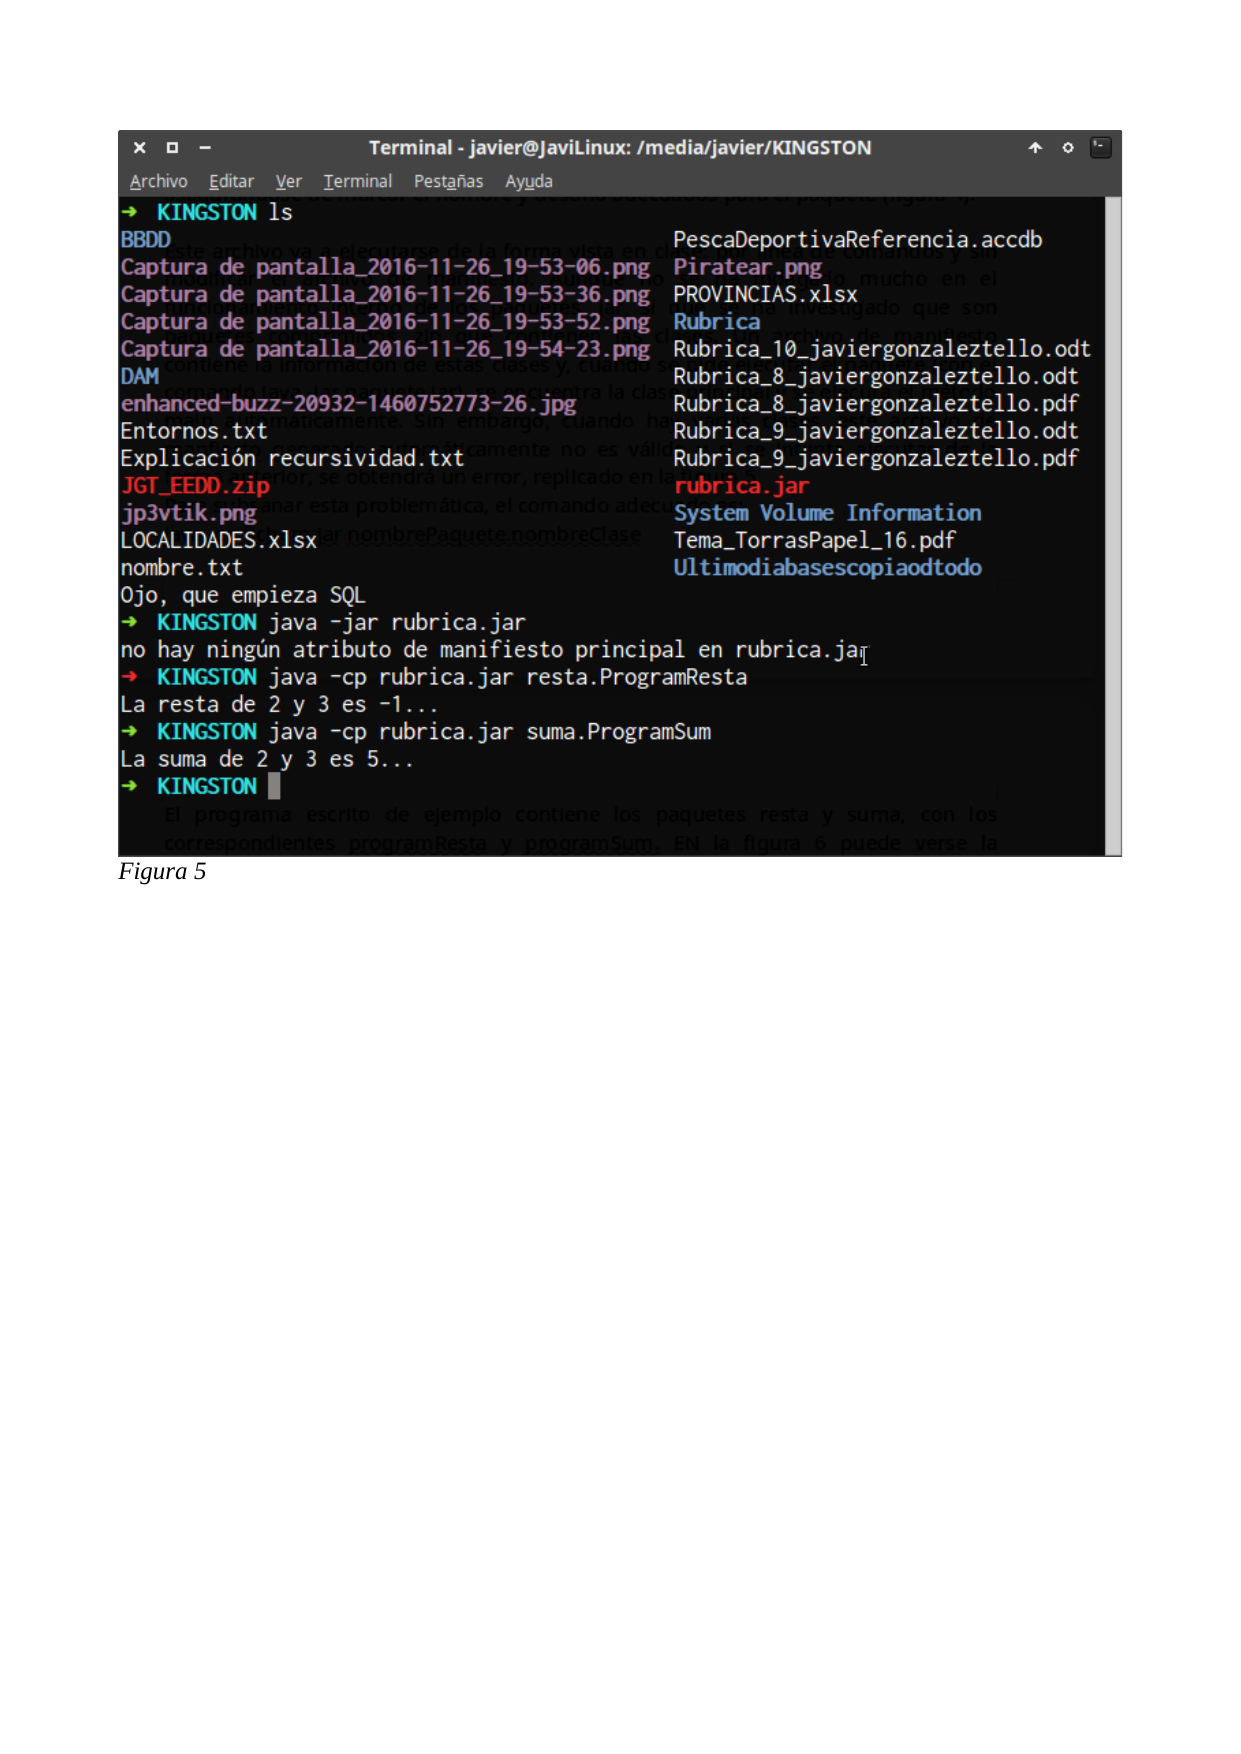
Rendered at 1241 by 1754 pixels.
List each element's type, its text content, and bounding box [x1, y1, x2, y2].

text Figura 5 [118, 857, 1122, 885]
picture [118, 130, 1123, 857]
